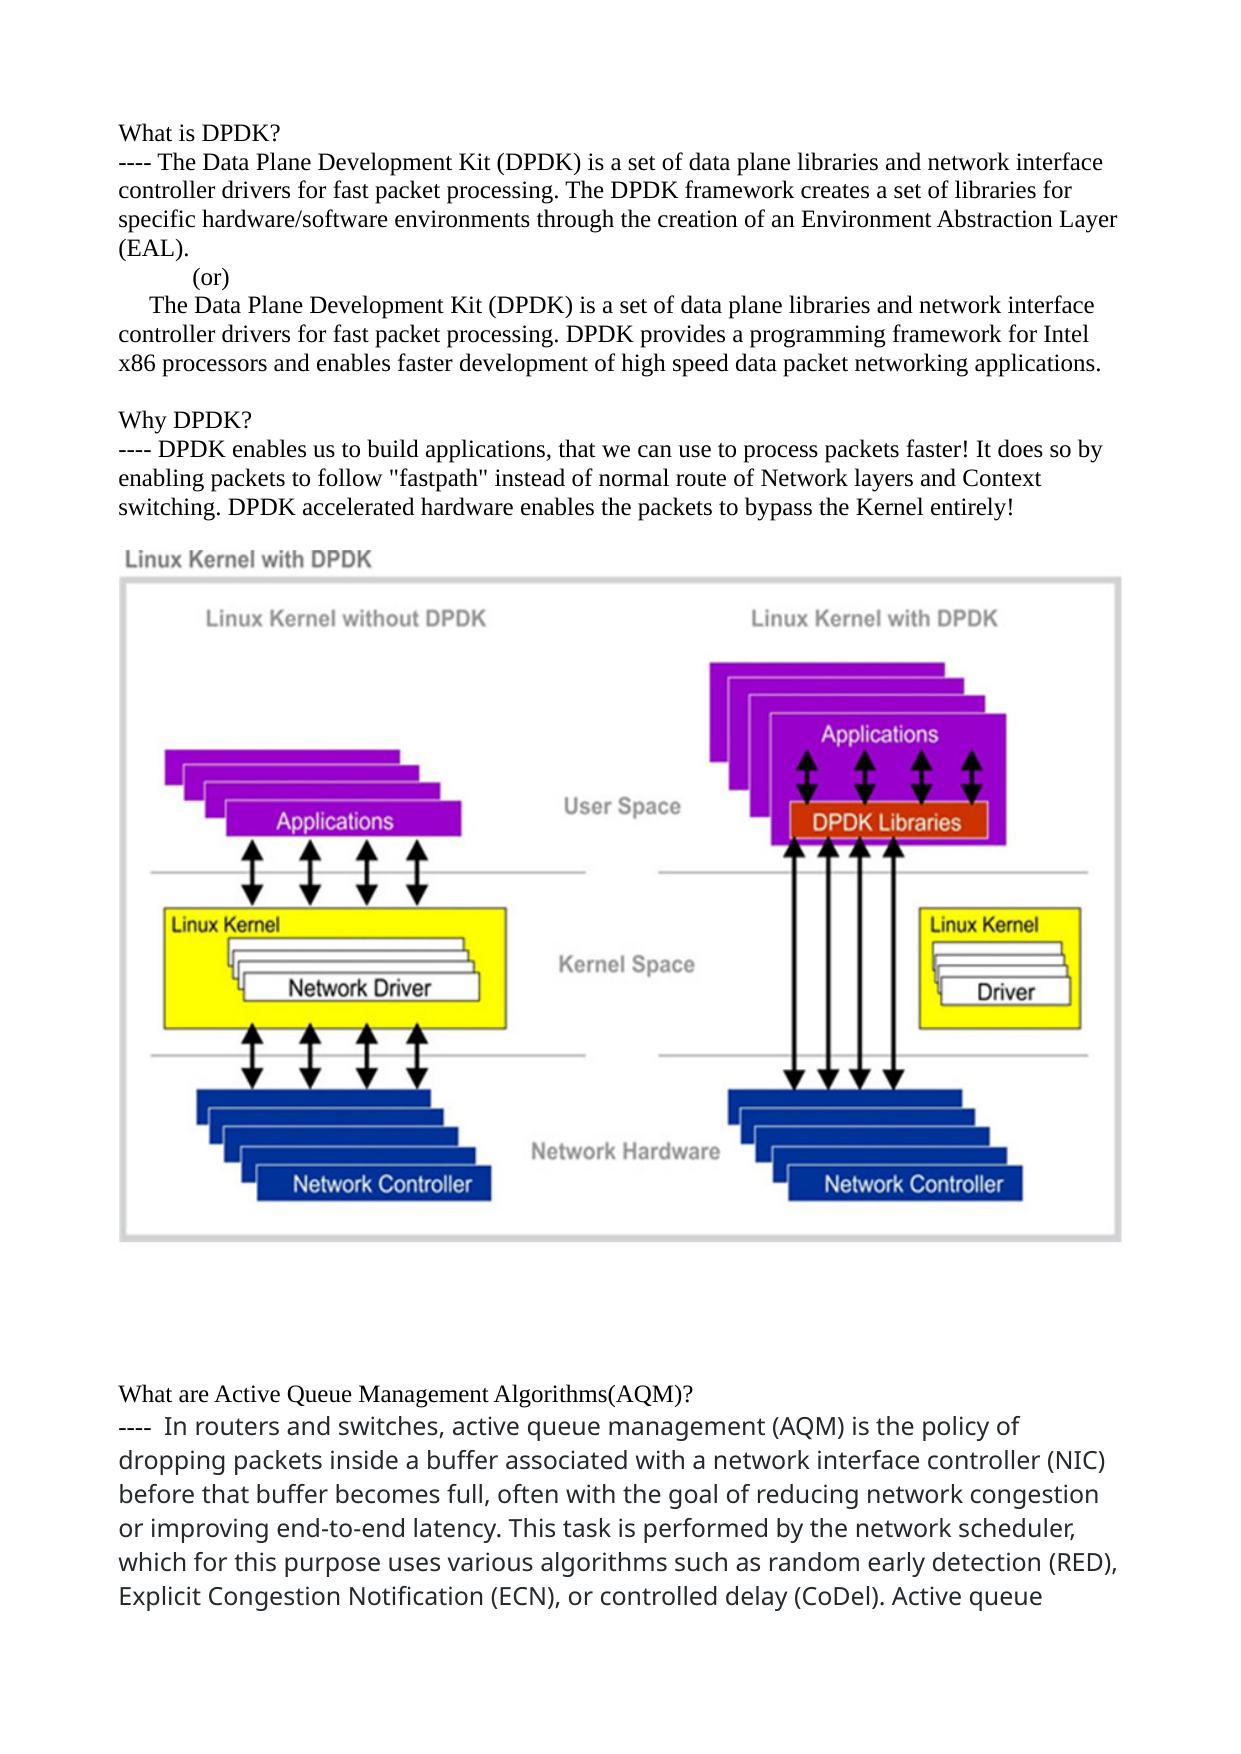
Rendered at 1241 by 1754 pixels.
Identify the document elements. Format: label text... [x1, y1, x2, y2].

text ---- The Data Plane Development Kit (DPDK) is a set of data plane libraries and network interface controller drivers for fast packet processing. The DPDK framework creates a set of libraries for specific hardware/software environments through the creation of an Environment Abstraction Layer (EAL). [118, 147, 1122, 262]
text (or) [118, 262, 1122, 291]
text ---- In routers and switches, active queue management (AQM) is the policy of dropping packets inside a buffer associated with a network interface controller (NIC) before that buffer becomes full, often with the goal of reducing network congestion or improving end-to-end latency. This task is performed by the network scheduler, which for this purpose uses various algorithms such as random early detection (RED), Explicit Congestion Notification (ECN), or controlled delay (CoDel). Active queue [118, 1408, 1122, 1613]
picture [118, 549, 1123, 1351]
text The Data Plane Development Kit (DPDK) is a set of data plane libraries and network interface controller drivers for fast packet processing. DPDK provides a programming framework for Intel x86 processors and enables faster development of high speed data packet networking applications. [118, 291, 1122, 377]
text What is DPDK? [118, 118, 1122, 147]
text What are Active Queue Management Algorithms(AQM)? [118, 1379, 1122, 1408]
text ---- DPDK enables us to build applications, that we can use to process packets faster! It does so by enabling packets to follow "fastpath" instead of normal route of Network layers and Context switching. DPDK accelerated hardware enables the packets to bypass the Kernel entirely! [118, 434, 1122, 521]
text Why DPDK? [118, 406, 1122, 434]
